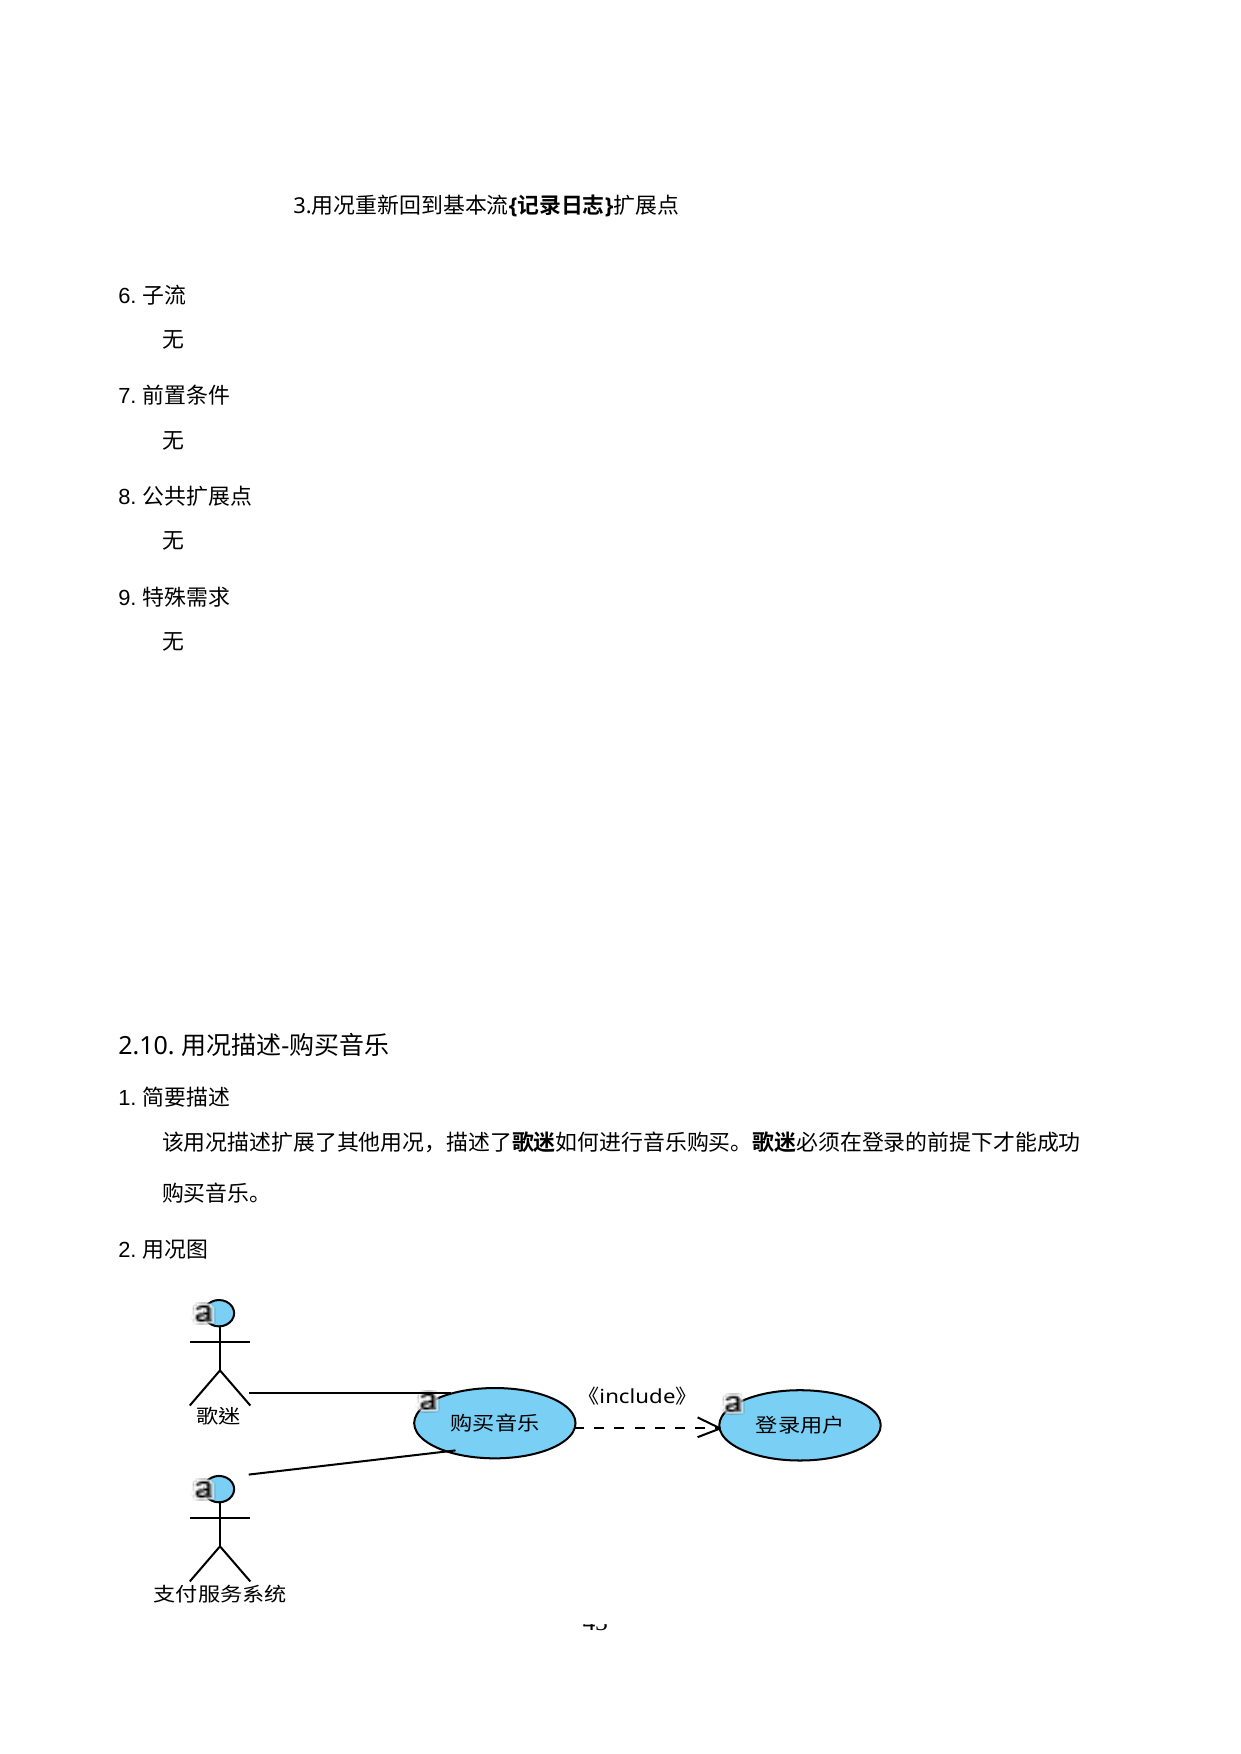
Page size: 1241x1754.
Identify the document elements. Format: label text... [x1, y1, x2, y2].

text 该用况描述扩展了其他用况，描述了歌迷如何进行音乐购买。歌迷必须在登录的前提下才能成功 [118, 1125, 1122, 1157]
subtitle 公共扩展点 [118, 479, 1122, 511]
text 无 [118, 624, 1122, 656]
text 无 [118, 523, 1122, 555]
text 无 [118, 322, 1122, 354]
text 3.用况重新回到基本流{记录日志}扩展点 [118, 188, 1122, 219]
text 无 [118, 423, 1122, 454]
subtitle 简要描述 [118, 1080, 1122, 1112]
subtitle 特殊需求 [118, 579, 1122, 611]
subtitle 前置条件 [118, 378, 1122, 410]
subtitle 子流 [118, 278, 1122, 310]
text 购买音乐。 [118, 1176, 1122, 1208]
subtitle 用况图 [118, 1232, 1122, 1264]
subtitle 用况描述-购买音乐 [118, 1025, 1122, 1061]
